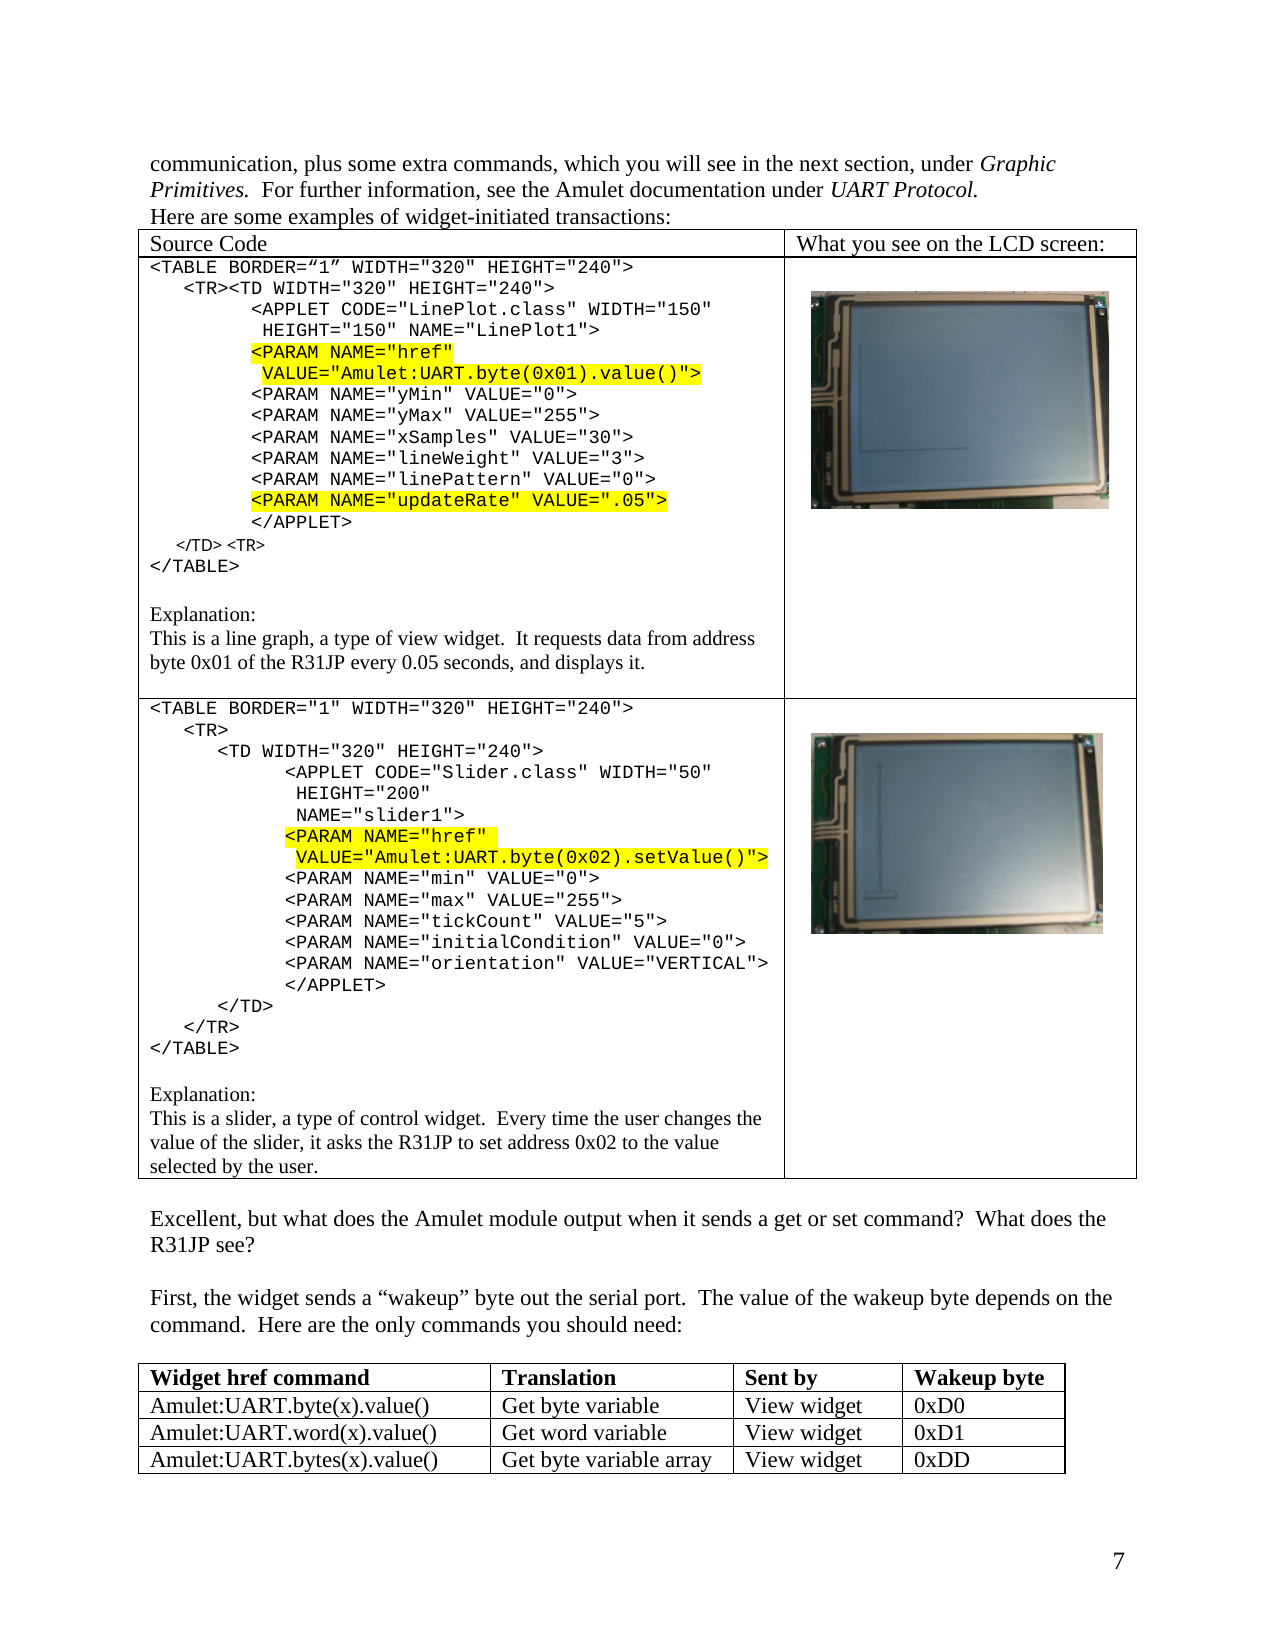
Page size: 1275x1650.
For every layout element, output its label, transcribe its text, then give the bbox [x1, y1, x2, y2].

table_cell Amulet:UART.word(x).value() [139, 1419, 490, 1446]
table_cell <TABLE BORDER=“1” WIDTH="320" HEIGHT="240"> <TR><TD WIDTH="320" HEIGHT="240"> <APPLET CODE="LinePlot.class" WIDTH="150" HEIGHT="150" NAME="LinePlot1"> <PARAM NAME="href" VALUE="Amulet:UART.byte(0x01).value()"> <PARAM NAME="yMin" VALUE="0"> <PARAM NAME="yMax" VALUE="255"> <PARAM NAME="xSamples" VALUE="30"> <PARAM NAME="lineWeight" VALUE="3"> <PARAM NAME="linePattern" VALUE="0"> <PARAM NAME="updateRate" VALUE=".05"> </APPLET> </TD> <TR> </TABLE> Explanation: This is a line graph, a type of view widget. It requests data from address byte 0x01 of the R31JP every 0.05 seconds, and displays it. [139, 258, 784, 698]
table_cell Get byte variable [491, 1392, 733, 1418]
table_cell 0xD0 [903, 1392, 1064, 1418]
text First, the widget sends a “wakeup” byte out the serial port. The value of the wakeup byte depends on the command. Here are the only commands you should need: [150, 1284, 1125, 1337]
table_cell 0xD1 [903, 1419, 1064, 1446]
table_cell Get byte variable array [491, 1447, 733, 1473]
table_cell Get word variable [491, 1419, 733, 1446]
table_header Translation [491, 1364, 733, 1391]
table_header What you see on the LCD screen: [785, 230, 1136, 256]
table_cell 0xDD [903, 1447, 1064, 1473]
table_cell [785, 699, 1136, 1178]
table_cell Amulet:UART.bytes(x).value() [139, 1447, 490, 1473]
table_header Sent by [734, 1364, 902, 1391]
table_header Wakeup byte [903, 1364, 1064, 1391]
table_cell [785, 258, 1136, 698]
table_header Source Code [139, 230, 784, 256]
text Excellent, but what does the Amulet module output when it sends a get or set command? What does the R31JP see? [150, 1205, 1125, 1258]
table_cell Amulet:UART.byte(x).value() [139, 1392, 490, 1418]
text Here are some examples of widget-initiated transactions: [150, 203, 1125, 229]
table_cell View widget [734, 1447, 902, 1473]
picture [811, 291, 1110, 509]
picture [811, 733, 1103, 934]
table_cell View widget [734, 1419, 902, 1446]
text communication, plus some extra commands, which you will see in the next section, under Graphic Primitives. For further information, see the Amulet documentation under UART Protocol. [150, 150, 1125, 203]
table_cell <TABLE BORDER="1" WIDTH="320" HEIGHT="240"> <TR> <TD WIDTH="320" HEIGHT="240"> <APPLET CODE="Slider.class" WIDTH="50" HEIGHT="200" NAME="slider1"> <PARAM NAME="href" VALUE="Amulet:UART.byte(0x02).setValue()"> <PARAM NAME="min" VALUE="0"> <PARAM NAME="max" VALUE="255"> <PARAM NAME="tickCount" VALUE="5"> <PARAM NAME="initialCondition" VALUE="0"> <PARAM NAME="orientation" VALUE="VERTICAL"> </APPLET> </TD> </TR> </TABLE> Explanation: This is a slider, a type of control widget. Every time the user changes the value of the slider, it asks the R31JP to set address 0x02 to the value selected by the user. [139, 699, 784, 1178]
table_header Widget href command [139, 1364, 490, 1391]
table_cell View widget [734, 1392, 902, 1418]
